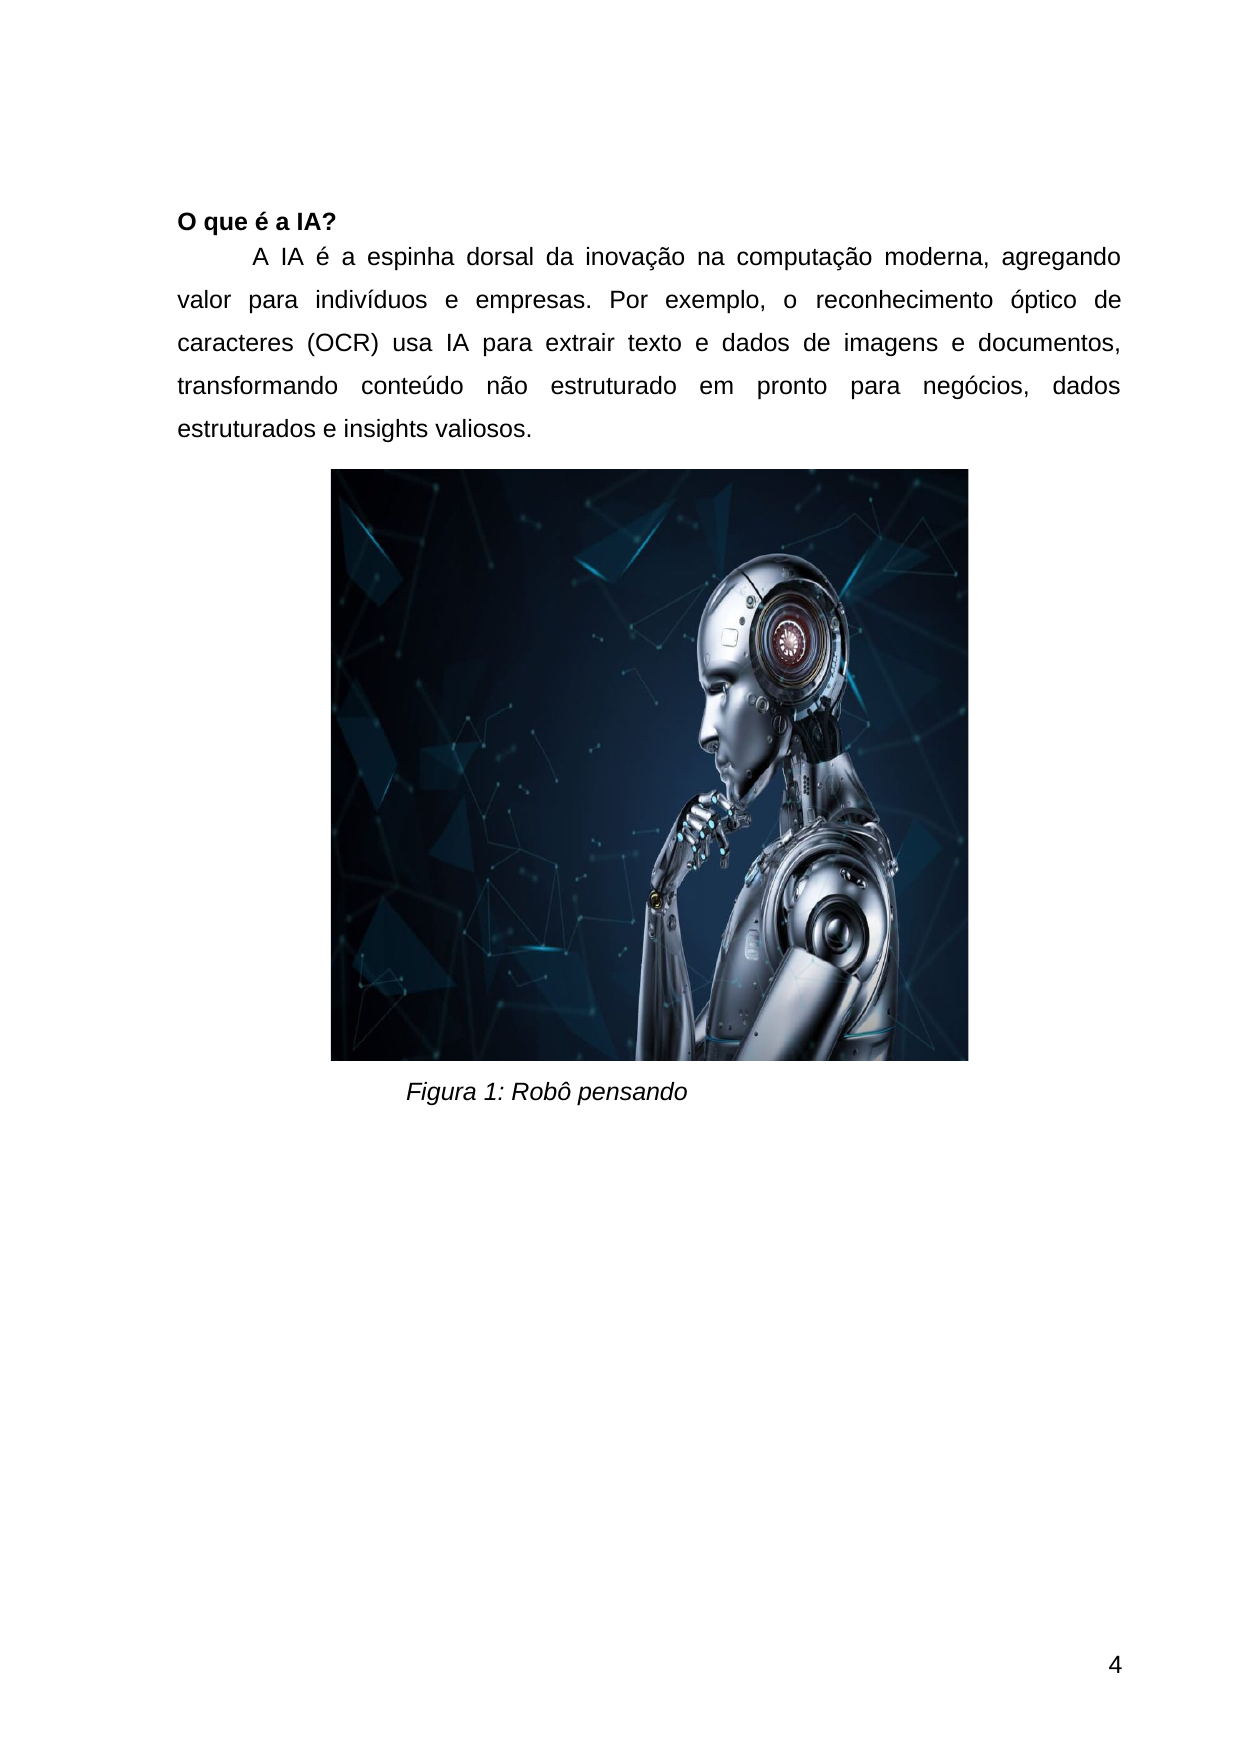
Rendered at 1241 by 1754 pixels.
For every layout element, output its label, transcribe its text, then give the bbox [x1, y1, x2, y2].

picture [330, 469, 969, 1061]
subtitle O que é a IA? [177, 207, 1122, 235]
text Figura 1: Robô pensando [331, 1061, 968, 1106]
text A IA é a espinha dorsal da inovação na computação moderna, agregando valor para indivíduos e empresas. Por exemplo, o reconhecimento óptico de caracteres (OCR) usa IA para extrair texto e dados de imagens e documentos, transformando conteúdo não estruturado em pronto para negócios, dados estruturados e insights valiosos. [177, 242, 1122, 443]
